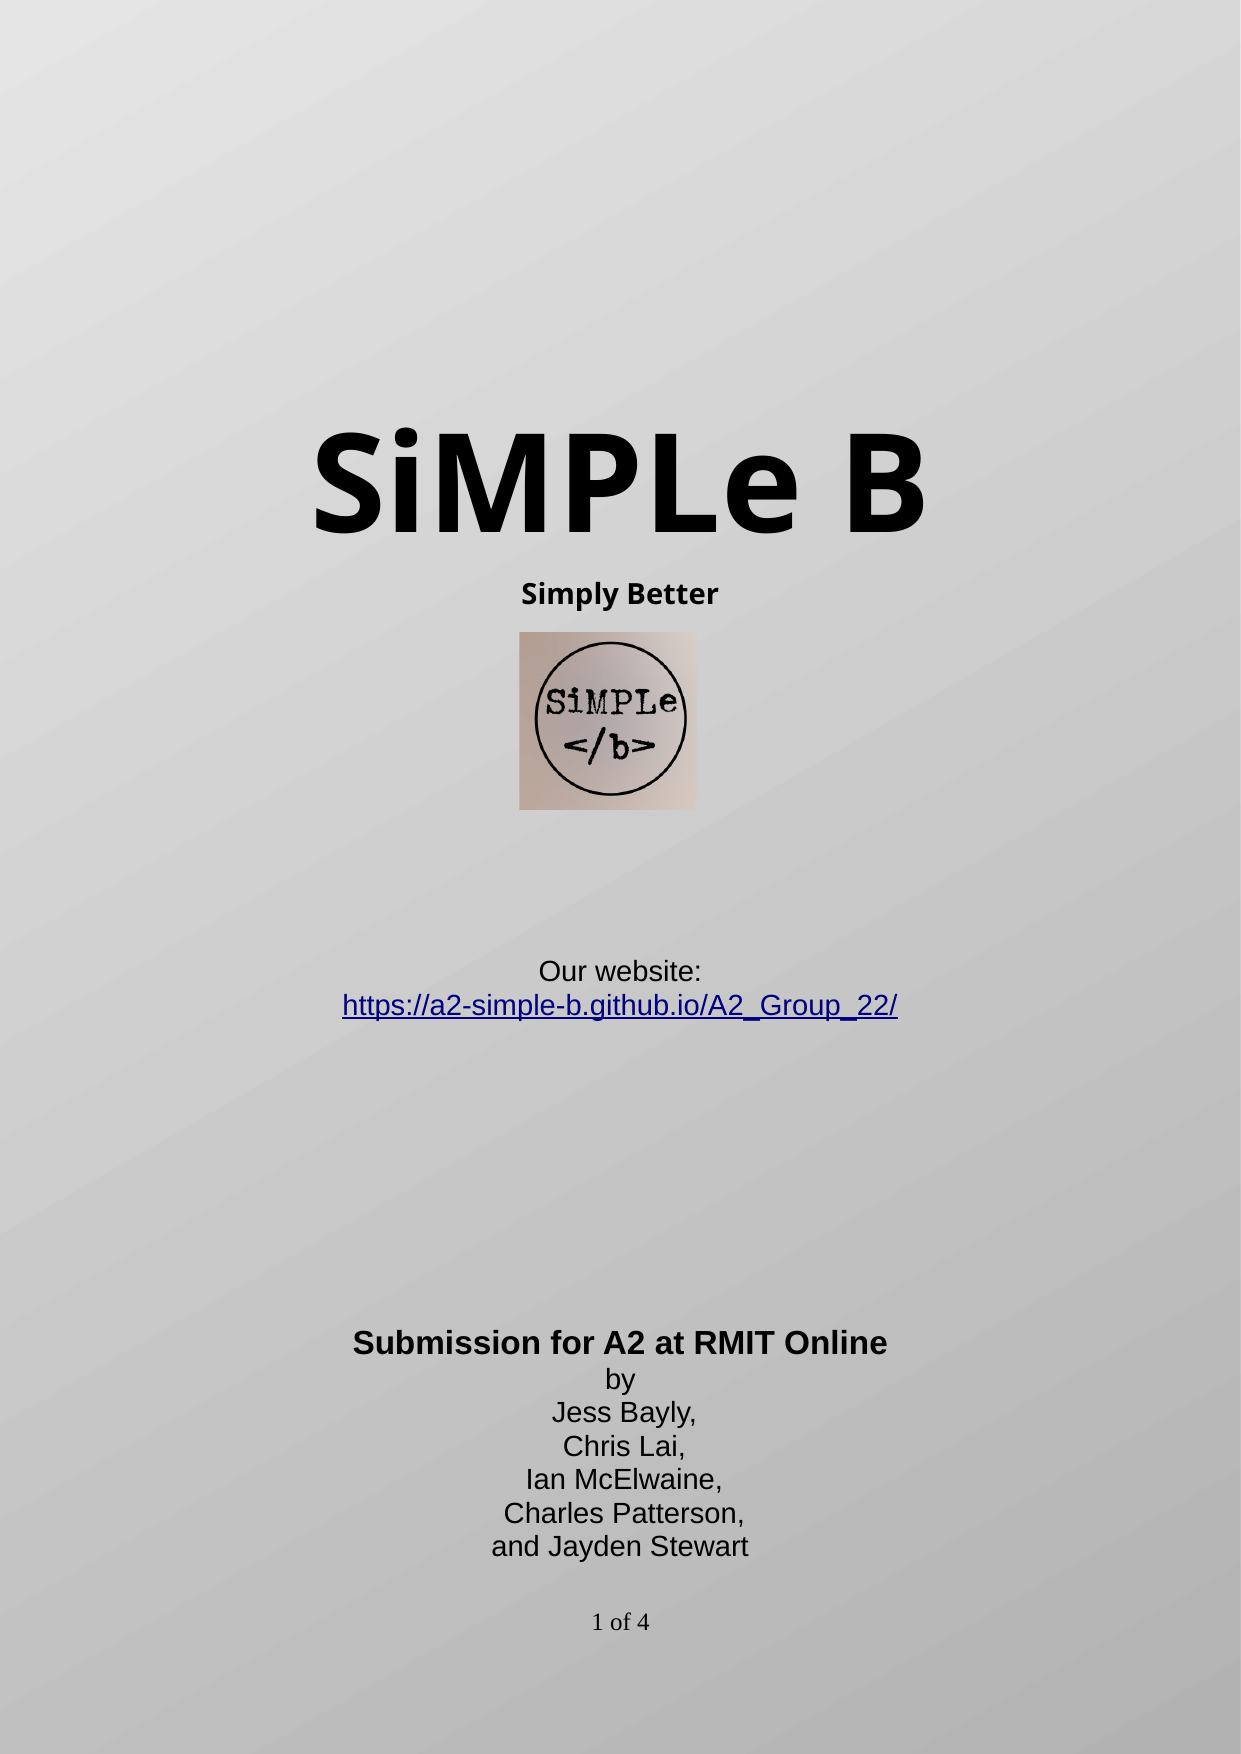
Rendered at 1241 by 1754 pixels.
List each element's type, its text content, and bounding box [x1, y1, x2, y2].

text and Jayden Stewart [118, 1529, 1122, 1563]
text by [118, 1362, 1122, 1395]
text Simply Better [118, 573, 1122, 613]
text Our website: [118, 954, 1122, 988]
text https://a2-simple-b.github.io/A2_Group_22/ [118, 988, 1122, 1021]
text Chris Lai, [118, 1429, 1122, 1462]
text Submission for A2 at RMIT Online [118, 1323, 1122, 1362]
text Ian McElwaine, [118, 1462, 1122, 1496]
picture [519, 632, 697, 810]
text SiMPLe B [118, 386, 1122, 573]
text Charles Patterson, [118, 1496, 1122, 1529]
text Jess Bayly, [118, 1395, 1122, 1429]
